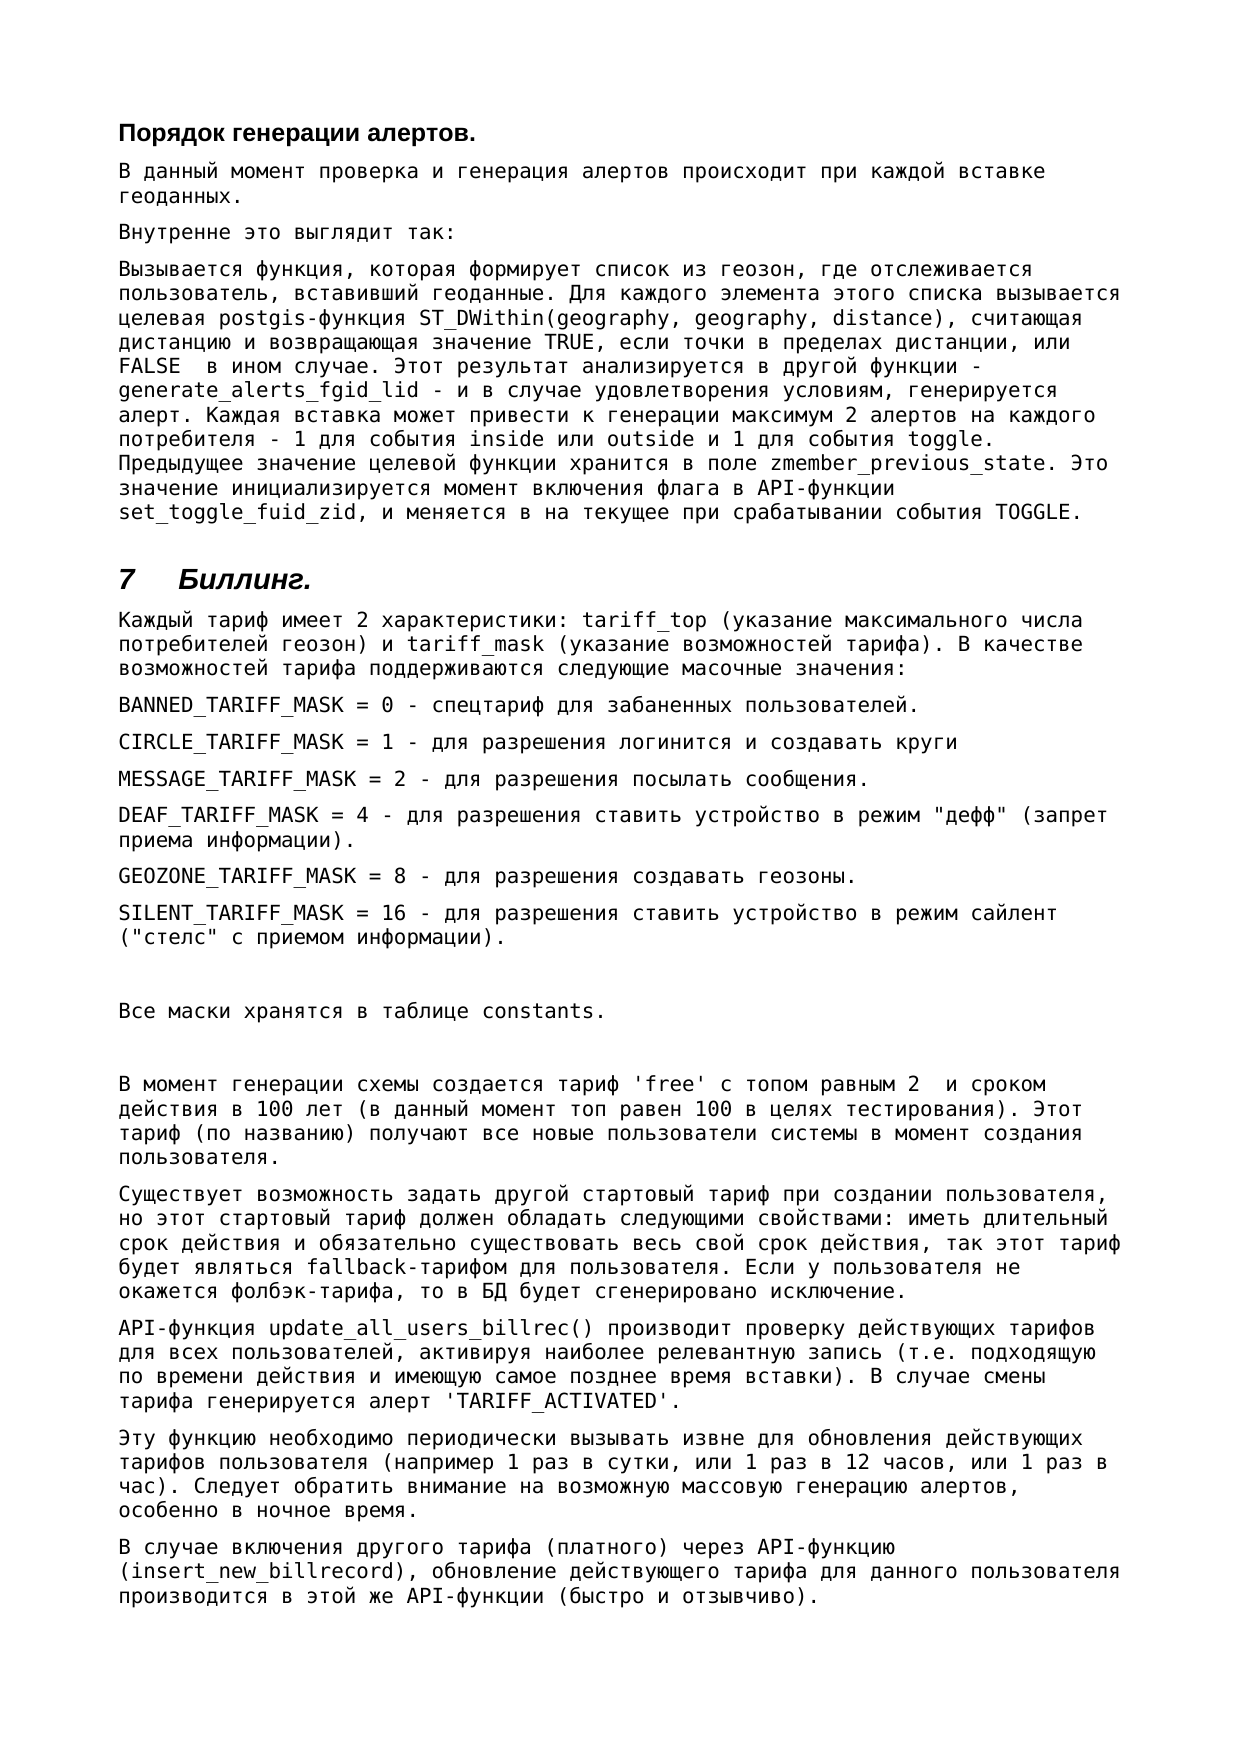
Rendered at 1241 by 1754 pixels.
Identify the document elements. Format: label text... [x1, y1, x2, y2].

text BANNED_TARIFF_MASK = 0 - спецтариф для забаненных пользователей. [118, 693, 1122, 717]
text В момент генерации схемы создается тариф 'free' с топом равным 2 и сроком действия в 100 лет (в данный момент топ равен 100 в целях тестирования). Этот тариф (по названию) получают все новые пользователи системы в момент создания пользователя. [118, 1072, 1122, 1169]
text CIRCLE_TARIFF_MASK = 1 - для разрешения логинится и создавать круги [118, 730, 1122, 754]
text Каждый тариф имеет 2 характеристики: tariff_top (указание максимального числа потребителей геозон) и tariff_mask (указание возможностей тарифа). В качестве возможностей тарифа поддерживаются следующие масочные значения: [118, 608, 1122, 681]
text В данный момент проверка и генерация алертов происходит при каждой вставке геоданных. [118, 159, 1122, 208]
subtitle Биллинг. [118, 562, 1122, 595]
text MESSAGE_TARIFF_MASK = 2 - для разрешения посылать сообщения. [118, 767, 1122, 791]
text Существует возможность задать другой стартовый тариф при создании пользователя, но этот стартовый тариф должен обладать следующими свойствами: иметь длительный срок действия и обязательно существовать весь свой срок действия, так этот тариф будет являться fallback-тарифом для пользователя. Если у пользователя не окажется фолбэк-тарифа, то в БД будет сгенерировано исключение. [118, 1182, 1122, 1303]
text Все маски хранятся в таблице constants. [118, 999, 1122, 1023]
text DEAF_TARIFF_MASK = 4 - для разрешения ставить устройство в режим "дефф" (запрет приема информации). [118, 803, 1122, 852]
text GEOZONE_TARIFF_MASK = 8 - для разрешения создавать геозоны. [118, 864, 1122, 889]
text Эту функцию необходимо периодически вызывать извне для обновления действующих тарифов пользователя (например 1 раз в сутки, или 1 раз в 12 часов, или 1 раз в час). Следует обратить внимание на возможную массовую генерацию алертов, особенно в ночное время. [118, 1426, 1122, 1523]
text В случае включения другого тарифа (платного) через API-функцию (insert_new_billrecord), обновление действующего тарифа для данного пользователя производится в этой же API-функции (быстро и отзывчиво). [118, 1535, 1122, 1608]
text API-функция update_all_users_billrec() производит проверку действующих тарифов для всех пользователей, активируя наиболее релевантную запись (т.е. подходящую по времени действия и имеющую самое позднее время вставки). В случае смены тарифа генерируется алерт 'TARIFF_ACTIVATED'. [118, 1316, 1122, 1413]
text Внутренне это выглядит так: [118, 220, 1122, 245]
text Вызывается функция, которая формирует список из геозон, где отслеживается пользователь, вставивший геоданные. Для каждого элемента этого списка вызывается целевая postgis-функция ST_DWithin(geography, geography, distance), считающая дистанцию и возвращающая значение TRUE, если точки в пределах дистанции, или FALSE в ином случае. Этот результат анализируется в другой функции - generate_alerts_fgid_lid - и в случае удовлетворения условиям, генерируется алерт. Каждая вставка может привести к генерации максимум 2 алертов на каждого потребителя - 1 для события inside или outside и 1 для события toggle. Предыдущее значение целевой функции хранится в поле zmember_previous_state. Это значение инициализируется момент включения флага в API-функции set_toggle_fuid_zid, и меняется в на текущее при срабатывании события TOGGLE. [118, 257, 1122, 524]
text SILENT_TARIFF_MASK = 16 - для разрешения ставить устройство в режим сайлент ("стелс" с приемом информации). [118, 901, 1122, 950]
subtitle Порядок генерации алертов. [118, 118, 1122, 147]
